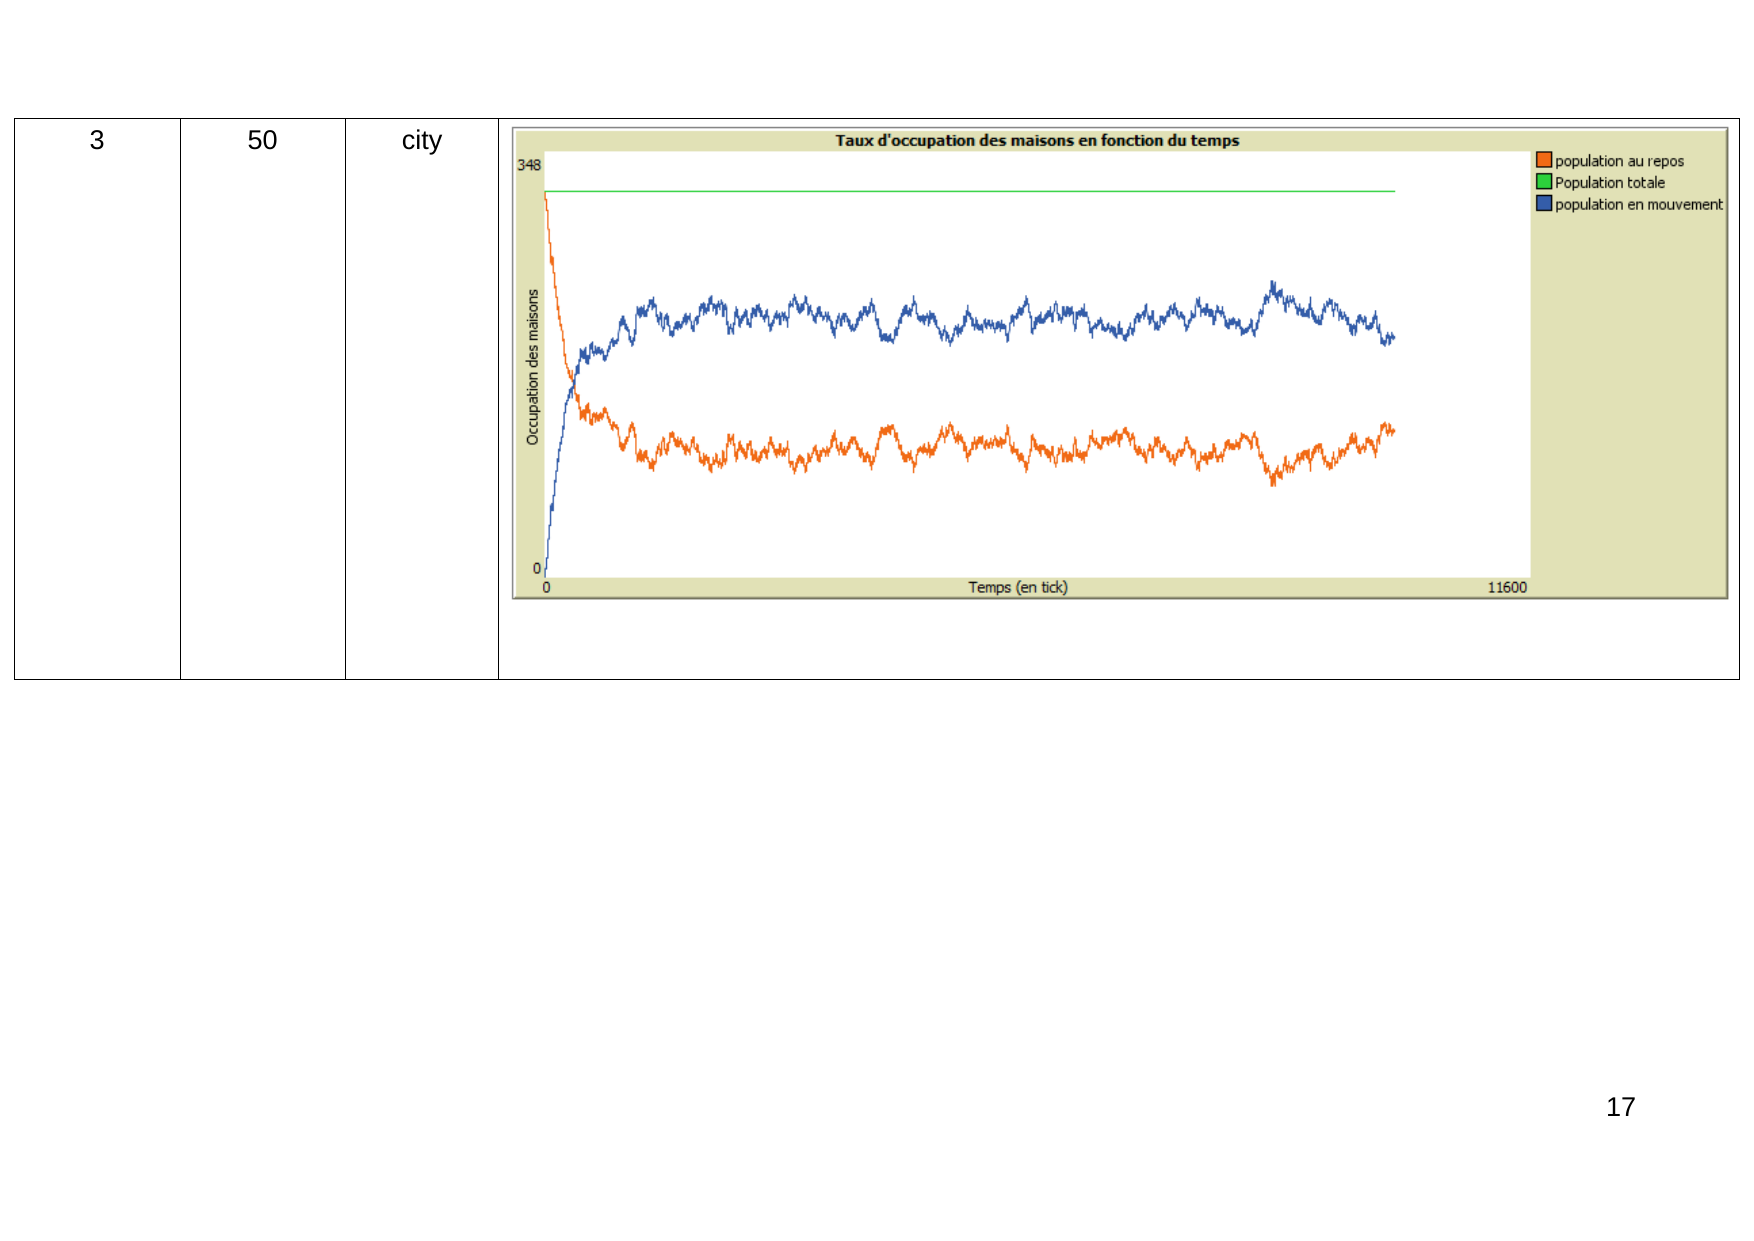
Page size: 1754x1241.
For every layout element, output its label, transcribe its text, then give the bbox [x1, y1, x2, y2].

table_cell city [346, 119, 498, 679]
table_cell [499, 119, 1739, 679]
table_cell 3 [15, 119, 180, 679]
picture [504, 123, 1734, 605]
table_cell 50 [181, 119, 345, 679]
